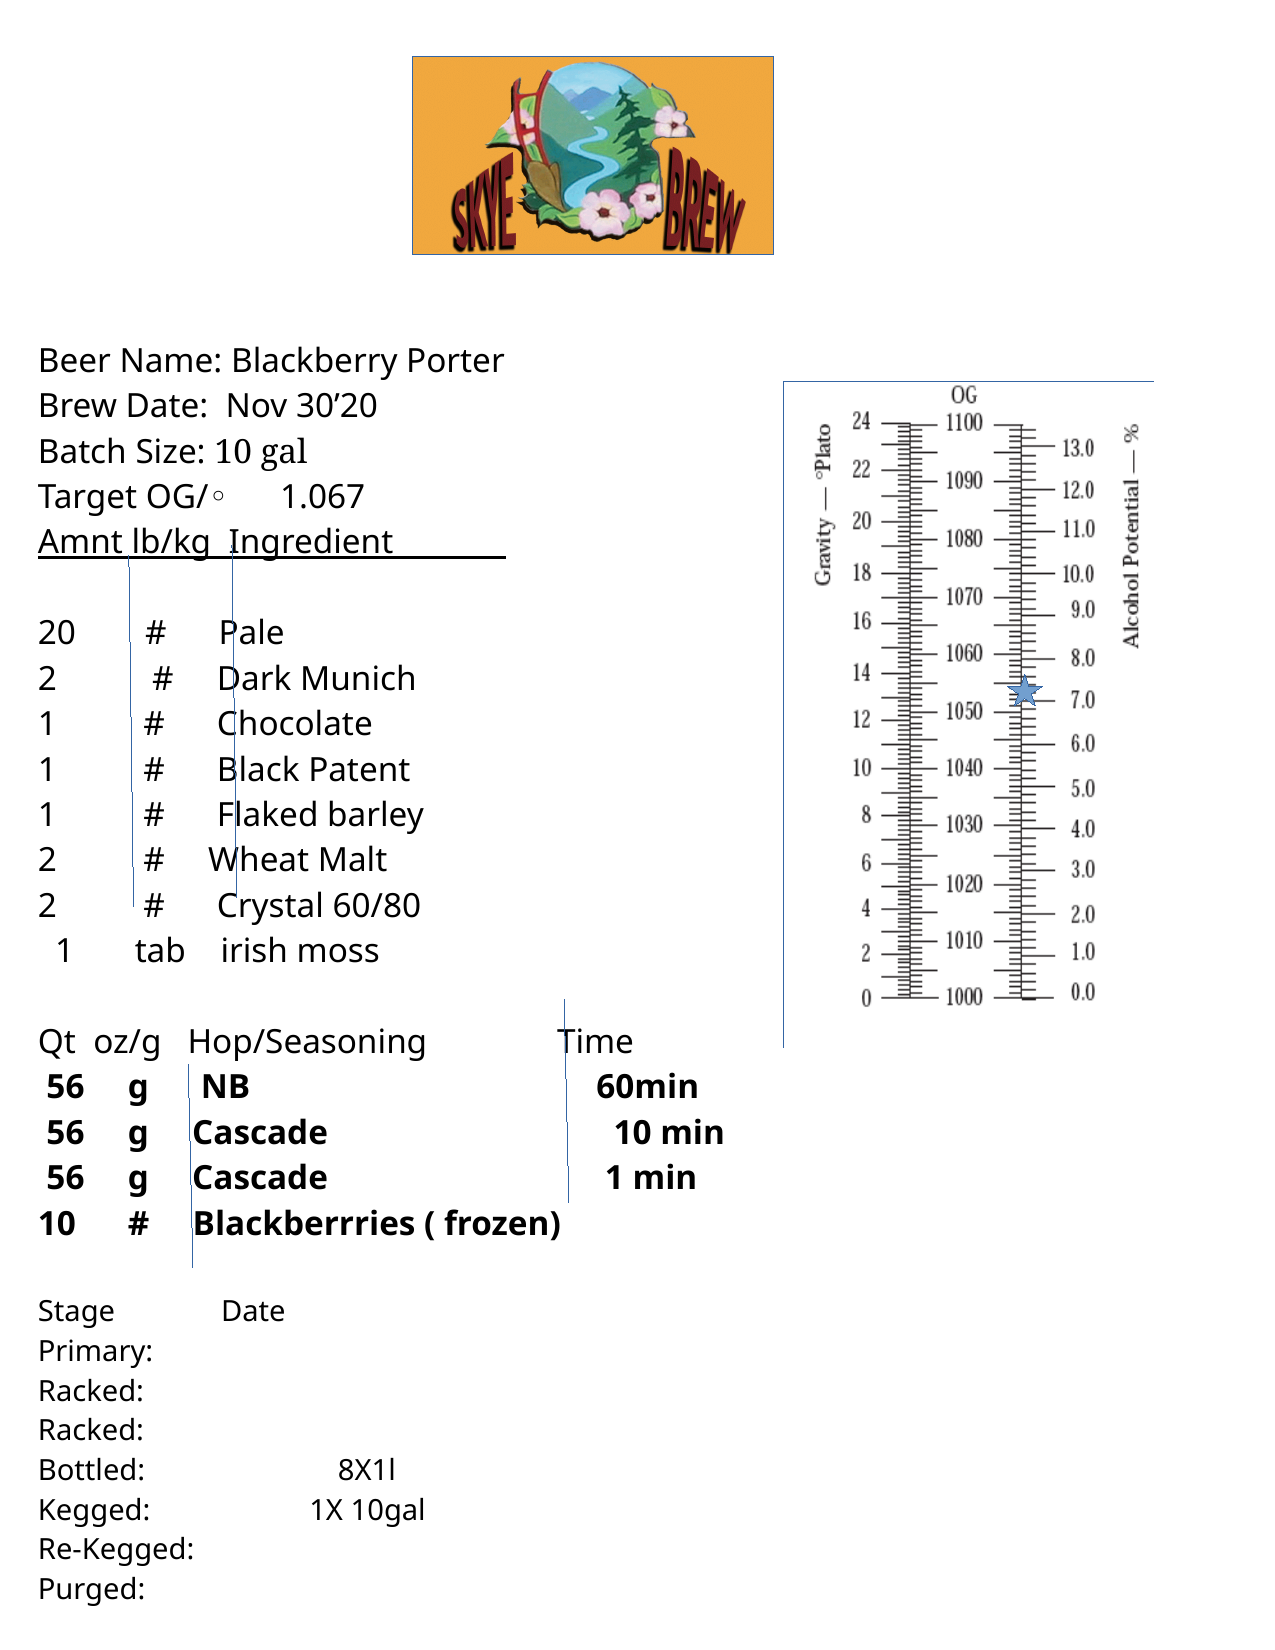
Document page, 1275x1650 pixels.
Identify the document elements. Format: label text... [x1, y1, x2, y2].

text [1154, 518, 1237, 564]
text [1154, 427, 1237, 473]
text 1 # Chocolate [235, 700, 783, 745]
text 56 g Cascade 1 min [38, 1154, 1237, 1199]
text 1 # Black Patent [1154, 745, 1237, 791]
text Brew Date: Nov 30’20 [38, 382, 783, 427]
text 10 # Blackberrries ( frozen) [38, 1199, 1237, 1245]
text [1154, 382, 1237, 427]
text Qt oz/g Hop/Seasoning Time [38, 1018, 565, 1063]
text 1 # Black Patent [38, 745, 131, 791]
text 2 [38, 654, 130, 700]
text 1 tab irish moss [38, 927, 783, 972]
text Amnt lb/kg Ingredient [38, 518, 783, 564]
text 1 # Chocolate [1154, 700, 1237, 745]
text Primary: [38, 1330, 1237, 1370]
text 56 g NB 60min [38, 1063, 1237, 1109]
text 1 # Black Patent [235, 745, 783, 791]
text 56 g Cascade 10 min [38, 1109, 1237, 1154]
text Racked: [38, 1370, 1237, 1409]
text 20 # Pale [233, 609, 783, 654]
text 1 # Flaked barley [38, 791, 235, 836]
text 1 # Chocolate [38, 700, 234, 745]
text [1154, 927, 1237, 972]
text Racked: [38, 1409, 1237, 1449]
text 1 # Black Patent [132, 745, 235, 791]
text [1154, 654, 1237, 700]
text Re-Kegged: [38, 1528, 1237, 1568]
text Batch Size: 10 gal [38, 427, 783, 473]
text Bottled: 8X1l [38, 1449, 1237, 1489]
text 2 # Wheat Malt [236, 836, 783, 882]
text Qt oz/g Hop/Seasoning Time [565, 1018, 1237, 1063]
text Target OG/◦ 1.067 [38, 473, 783, 518]
text 2 # Wheat Malt [1154, 836, 1237, 882]
text [1154, 882, 1237, 927]
text # Dark Munich [131, 654, 783, 700]
text Purged: [38, 1568, 1237, 1608]
text 20 # Pale [38, 609, 233, 654]
text Beer Name: Blackberry Porter [38, 337, 1237, 382]
text Kegged: 1X 10gal [38, 1489, 1237, 1528]
text 1 # Flaked barley [1154, 791, 1237, 836]
text 2 # Crystal 60/80 [38, 882, 783, 927]
text [1154, 473, 1237, 518]
text 2 # Wheat Malt [38, 836, 236, 882]
text 1 # Flaked barley [236, 791, 783, 836]
text Stage Date [38, 1245, 1237, 1330]
text 20 # Pale [1154, 609, 1237, 654]
